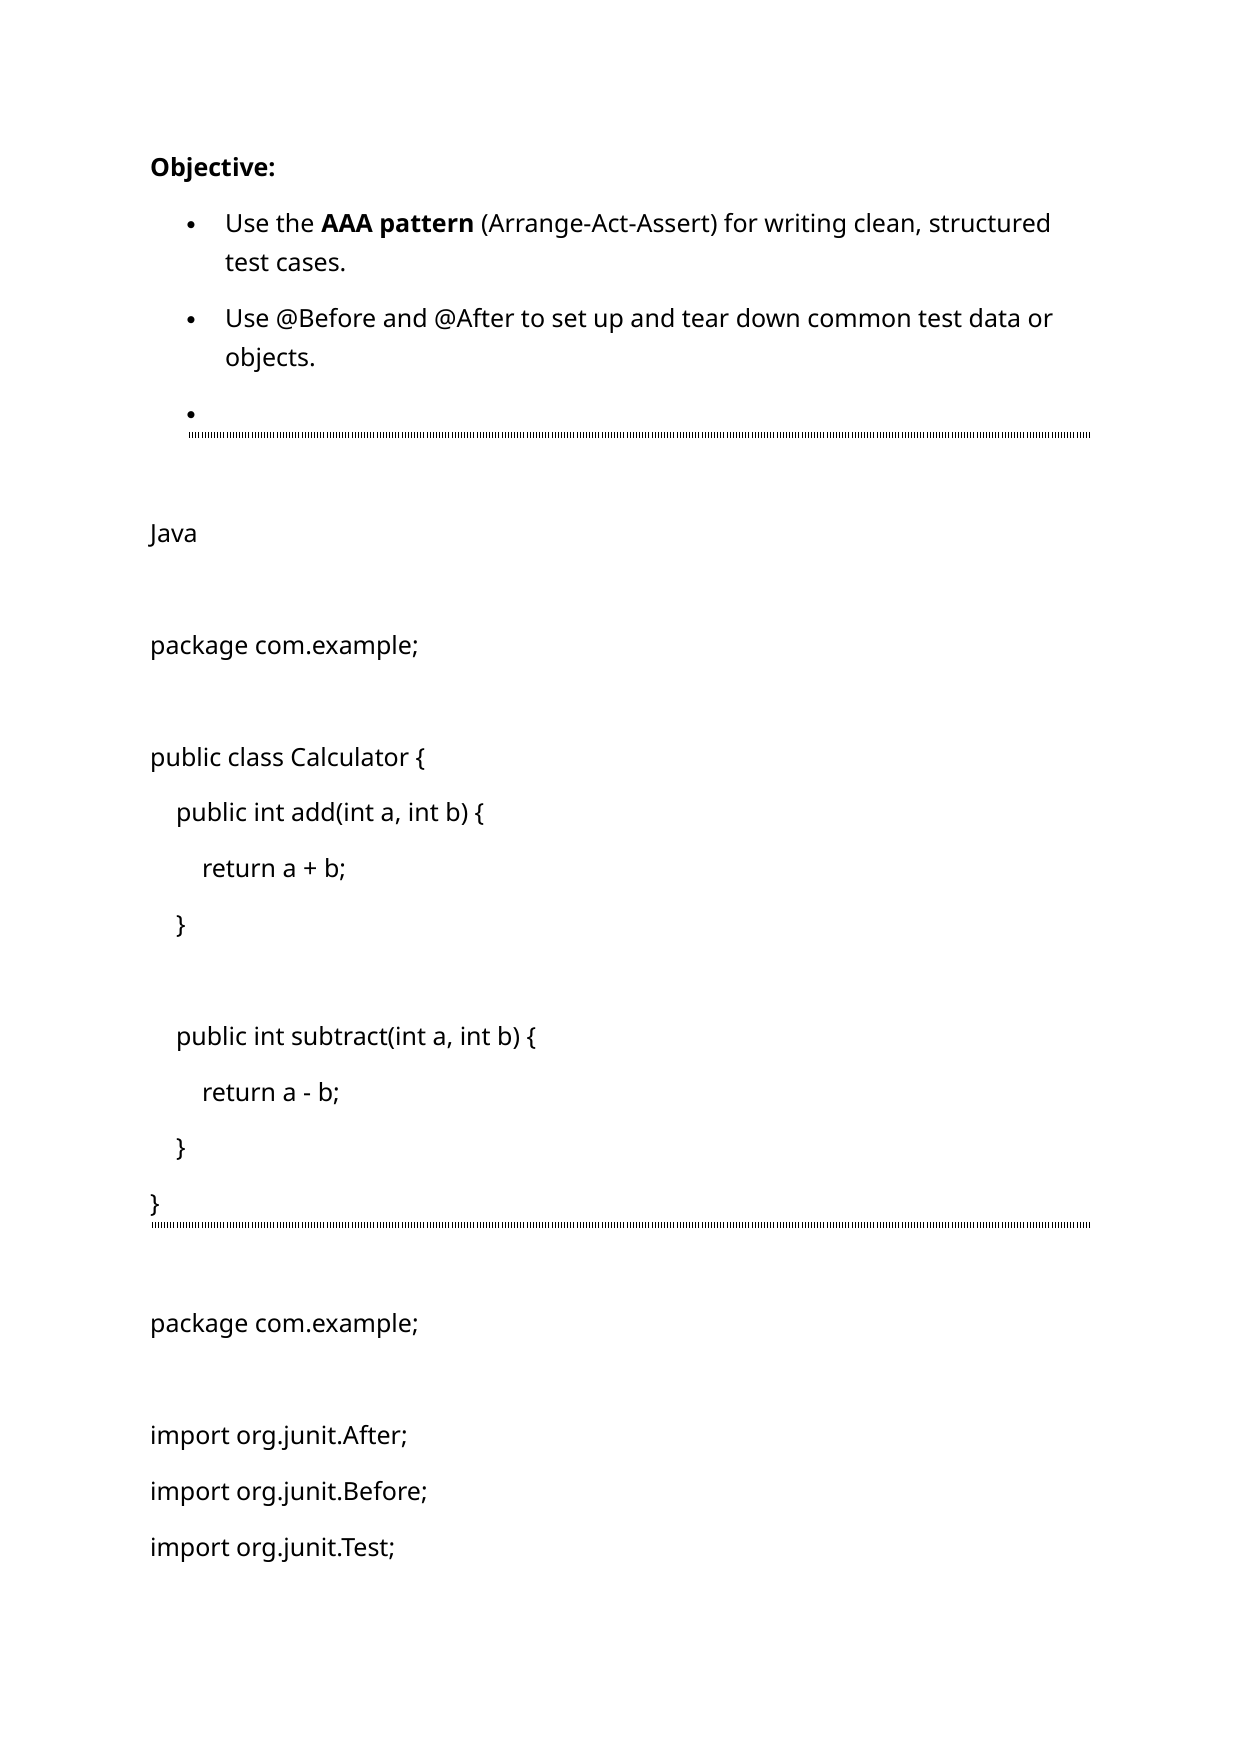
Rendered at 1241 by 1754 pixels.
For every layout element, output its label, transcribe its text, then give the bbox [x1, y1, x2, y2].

text Java [150, 516, 1090, 550]
text public int subtract(int a, int b) { [150, 1018, 1090, 1052]
text return a - b; [150, 1074, 1090, 1108]
text } [150, 907, 1090, 941]
text public class Calculator { [150, 739, 1090, 773]
list Use @Before and @After to set up and tear down common test data or objects. [187, 301, 1090, 374]
text import org.junit.After; [150, 1417, 1090, 1452]
text Objective: [150, 150, 1090, 184]
text package com.example; [150, 627, 1090, 662]
text } [150, 1186, 1090, 1228]
list Use the AAA pattern (Arrange-Act-Assert) for writing clean, structured test cases. [187, 206, 1090, 279]
text package com.example; [150, 1306, 1090, 1340]
text return a + b; [150, 851, 1090, 885]
text import org.junit.Test; [150, 1529, 1090, 1563]
text import org.junit.Before; [150, 1473, 1090, 1507]
text public int add(int a, int b) { [150, 795, 1090, 829]
text } [150, 1130, 1090, 1164]
